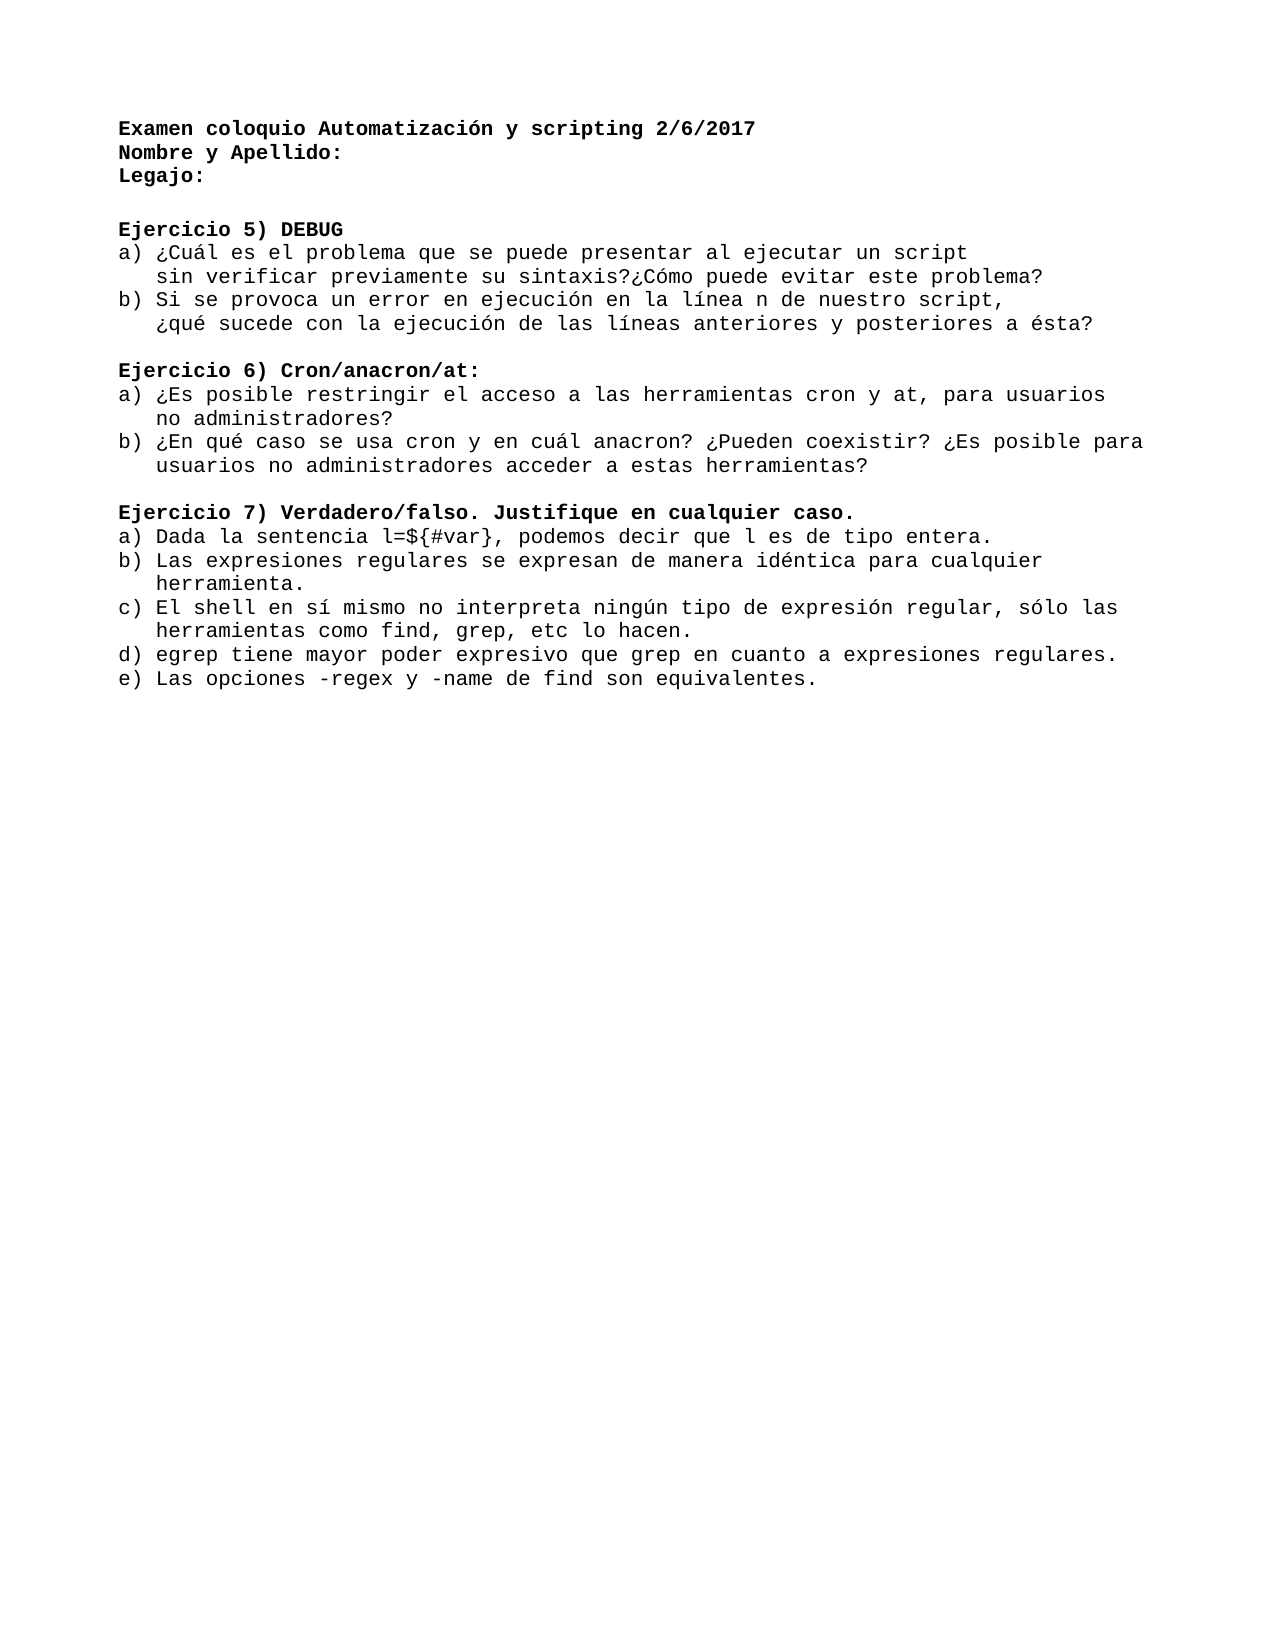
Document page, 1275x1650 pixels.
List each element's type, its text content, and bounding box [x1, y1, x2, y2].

text d) egrep tiene mayor poder expresivo que grep en cuanto a expresiones regulares. [118, 644, 1157, 668]
text a) ¿Es posible restringir el acceso a las herramientas cron y at, para usuarios [118, 384, 1157, 408]
text b) Si se provoca un error en ejecución en la línea n de nuestro script, [118, 289, 1157, 313]
text a) Dada la sentencia l=${#var}, podemos decir que l es de tipo entera. [118, 526, 1157, 549]
text b) ¿En qué caso se usa cron y en cuál anacron? ¿Pueden coexistir? ¿Es posible para [118, 431, 1157, 455]
text no administradores? [118, 408, 1157, 431]
text sin verificar previamente su sintaxis?¿Cómo puede evitar este problema? [118, 266, 1157, 289]
text herramientas como find, grep, etc lo hacen. [118, 621, 1157, 644]
text Ejercicio 6) Cron/anacron/at: [118, 360, 1157, 384]
text Ejercicio 5) DEBUG [118, 218, 1157, 242]
text ¿qué sucede con la ejecución de las líneas anteriores y posteriores a ésta? [118, 313, 1157, 337]
text e) Las opciones -regex y -name de find son equivalentes. [118, 668, 1157, 691]
text a) ¿Cuál es el problema que se puede presentar al ejecutar un script [118, 242, 1157, 266]
text usuarios no administradores acceder a estas herramientas? [118, 455, 1157, 479]
text b) Las expresiones regulares se expresan de manera idéntica para cualquier [118, 549, 1157, 573]
text c) El shell en sí mismo no interpreta ningún tipo de expresión regular, sólo las [118, 597, 1157, 621]
text herramienta. [118, 573, 1157, 597]
text Ejercicio 7) Verdadero/falso. Justifique en cualquier caso. [118, 502, 1157, 526]
